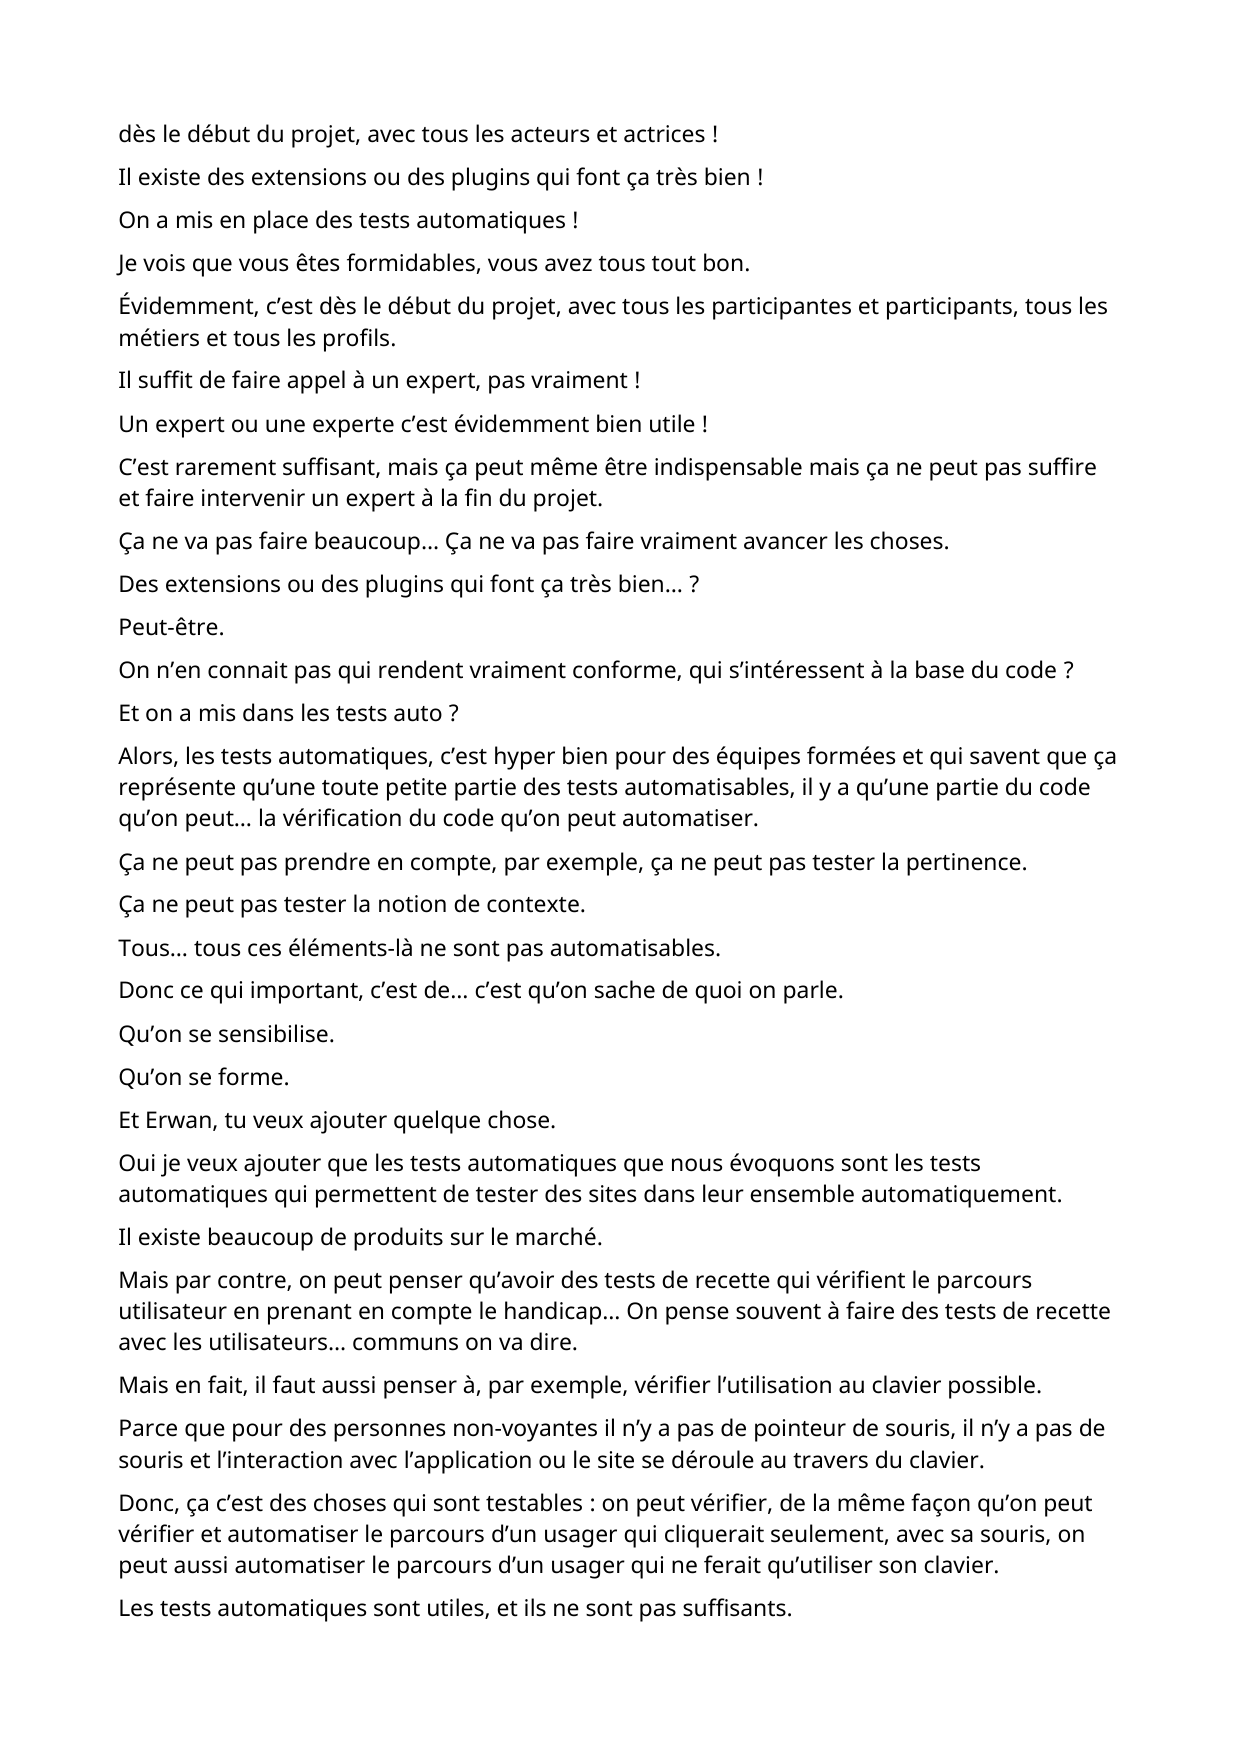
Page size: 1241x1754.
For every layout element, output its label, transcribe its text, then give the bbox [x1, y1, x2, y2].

text Ça ne peut pas prendre en compte, par exemple, ça ne peut pas tester la pertinence. [118, 845, 1122, 877]
text Mais en fait, il faut aussi penser à, par exemple, vérifier l’utilisation au clavier possible. [118, 1369, 1122, 1401]
text Il existe des extensions ou des plugins qui font ça très bien ! [118, 161, 1122, 192]
text Et Erwan, tu veux ajouter quelque chose. [118, 1103, 1122, 1135]
text Donc ce qui important, c’est de… c’est qu’on sache de quoi on parle. [118, 974, 1122, 1006]
text On n’en connait pas qui rendent vraiment conforme, qui s’intéressent à la base du code ? [118, 654, 1122, 685]
text Ça ne va pas faire beaucoup… Ça ne va pas faire vraiment avancer les choses. [118, 525, 1122, 556]
text dès le début du projet, avec tous les acteurs et actrices ! [118, 118, 1122, 149]
text On a mis en place des tests automatiques ! [118, 204, 1122, 235]
text Il suffit de faire appel à un expert, pas vraiment ! [118, 364, 1122, 396]
text Les tests automatiques sont utiles, et ils ne sont pas suffisants. [118, 1592, 1122, 1623]
text Évidemment, c’est dès le début du projet, avec tous les participantes et participants, tous les métiers et tous les profils. [118, 290, 1122, 353]
text Peut-être. [118, 611, 1122, 642]
text Oui je veux ajouter que les tests automatiques que nous évoquons sont les tests automatiques qui permettent de tester des sites dans leur ensemble automatiquement. [118, 1147, 1122, 1209]
text Donc, ça c’est des choses qui sont testables : on peut vérifier, de la même façon qu’on peut vérifier et automatiser le parcours d’un usager qui cliquerait seulement, avec sa souris, on peut aussi automatiser le parcours d’un usager qui ne ferait qu’utiliser son clavier. [118, 1487, 1122, 1580]
text Un expert ou une experte c’est évidemment bien utile ! [118, 407, 1122, 439]
text Parce que pour des personnes non-voyantes il n’y a pas de pointeur de souris, il n’y a pas de souris et l’interaction avec l’application ou le site se déroule au travers du clavier. [118, 1412, 1122, 1475]
text Alors, les tests automatiques, c’est hyper bien pour des équipes formées et qui savent que ça représente qu’une toute petite partie des tests automatisables, il y a qu’une partie du code qu’on peut… la vérification du code qu’on peut automatiser. [118, 740, 1122, 834]
text C’est rarement suffisant, mais ça peut même être indispensable mais ça ne peut pas suffire et faire intervenir un expert à la fin du projet. [118, 451, 1122, 513]
text Qu’on se forme. [118, 1061, 1122, 1092]
text Tous… tous ces éléments-là ne sont pas automatisables. [118, 931, 1122, 963]
text Qu’on se sensibilise. [118, 1017, 1122, 1049]
text Je vois que vous êtes formidables, vous avez tous tout bon. [118, 247, 1122, 278]
text Et on a mis dans les tests auto ? [118, 697, 1122, 728]
text Ça ne peut pas tester la notion de contexte. [118, 888, 1122, 920]
text Il existe beaucoup de produits sur le marché. [118, 1221, 1122, 1252]
text Des extensions ou des plugins qui font ça très bien… ? [118, 568, 1122, 599]
text Mais par contre, on peut penser qu’avoir des tests de recette qui vérifient le parcours utilisateur en prenant en compte le handicap… On pense souvent à faire des tests de recette avec les utilisateurs… communs on va dire. [118, 1264, 1122, 1358]
